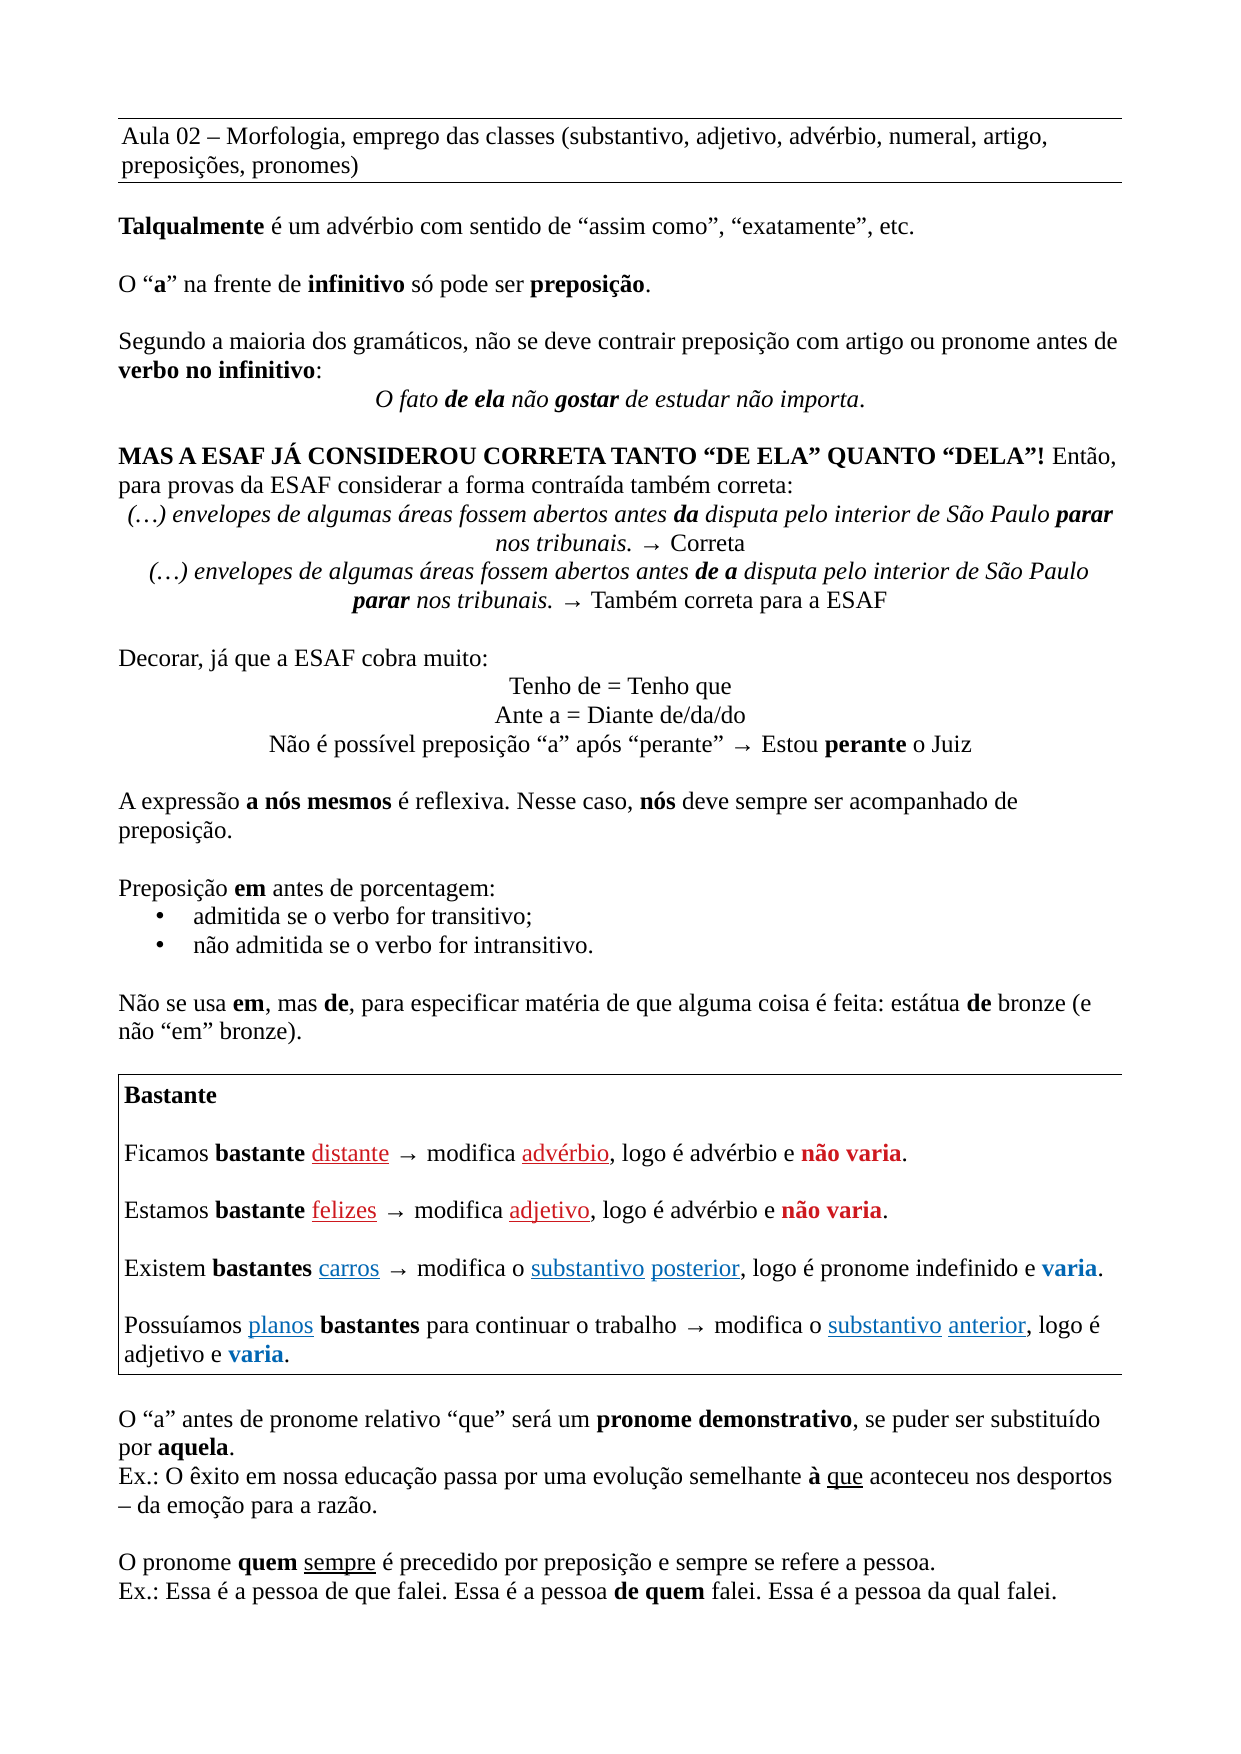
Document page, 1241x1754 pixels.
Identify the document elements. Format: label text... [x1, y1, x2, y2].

text (…) envelopes de algumas áreas fossem abertos antes de a disputa pelo interior de São Paulo parar nos tribunais. → Também correta para a ESAF [118, 556, 1122, 614]
text O “a” antes de pronome relativo “que” será um pronome demonstrativo, se puder ser substituído por aquela. [118, 1404, 1122, 1461]
text Não é possível preposição “a” após “perante” → Estou perante o Juiz [118, 729, 1122, 758]
list não admitida se o verbo for intransitivo. [156, 930, 1122, 959]
text A expressão a nós mesmos é reflexiva. Nesse caso, nós deve sempre ser acompanhado de preposição. [118, 786, 1122, 844]
text Tenho de = Tenho que [118, 671, 1122, 700]
text Decorar, já que a ESAF cobra muito: [118, 643, 1122, 671]
text Ex.: Essa é a pessoa de que falei. Essa é a pessoa de quem falei. Essa é a pessoa da qual falei. [118, 1576, 1122, 1605]
text Ante a = Diante de/da/do [118, 700, 1122, 729]
text Não se usa em, mas de, para especificar matéria de que alguma coisa é feita: estátua de bronze (e não “em” bronze). [118, 988, 1122, 1045]
text Segundo a maioria dos gramáticos, não se deve contrair preposição com artigo ou pronome antes de verbo no infinitivo: [118, 326, 1122, 384]
table_header Bastante Ficamos bastante distante → modifica advérbio, logo é advérbio e não varia. Estamos bastante felizes → modifica adjetivo, logo é advérbio e não varia. Existem bastantes carros → modifica o substantivo posterior, logo é pronome indefinido e varia. Possuíamos planos bastantes para continuar o trabalho → modifica o substantivo anterior, logo é adjetivo e varia. [119, 1075, 1122, 1374]
text Ex.: O êxito em nossa educação passa por uma evolução semelhante à que aconteceu nos desportos – da emoção para a razão. [118, 1461, 1122, 1519]
list admitida se o verbo for transitivo; [156, 901, 1122, 930]
text O “a” na frente de infinitivo só pode ser preposição. [118, 269, 1122, 298]
text Talqualmente é um advérbio com sentido de “assim como”, “exatamente”, etc. [118, 211, 1122, 240]
text Preposição em antes de porcentagem: [118, 873, 1122, 901]
text O pronome quem sempre é precedido por preposição e sempre se refere a pessoa. [118, 1547, 1122, 1576]
text MAS A ESAF JÁ CONSIDEROU CORRETA TANTO “DE ELA” QUANTO “DELA”! Então, para provas da ESAF considerar a forma contraída também correta: [118, 441, 1122, 499]
text (…) envelopes de algumas áreas fossem abertos antes da disputa pelo interior de São Paulo parar nos tribunais. → Correta [118, 499, 1122, 556]
text O fato de ela não gostar de estudar não importa. [118, 384, 1122, 413]
